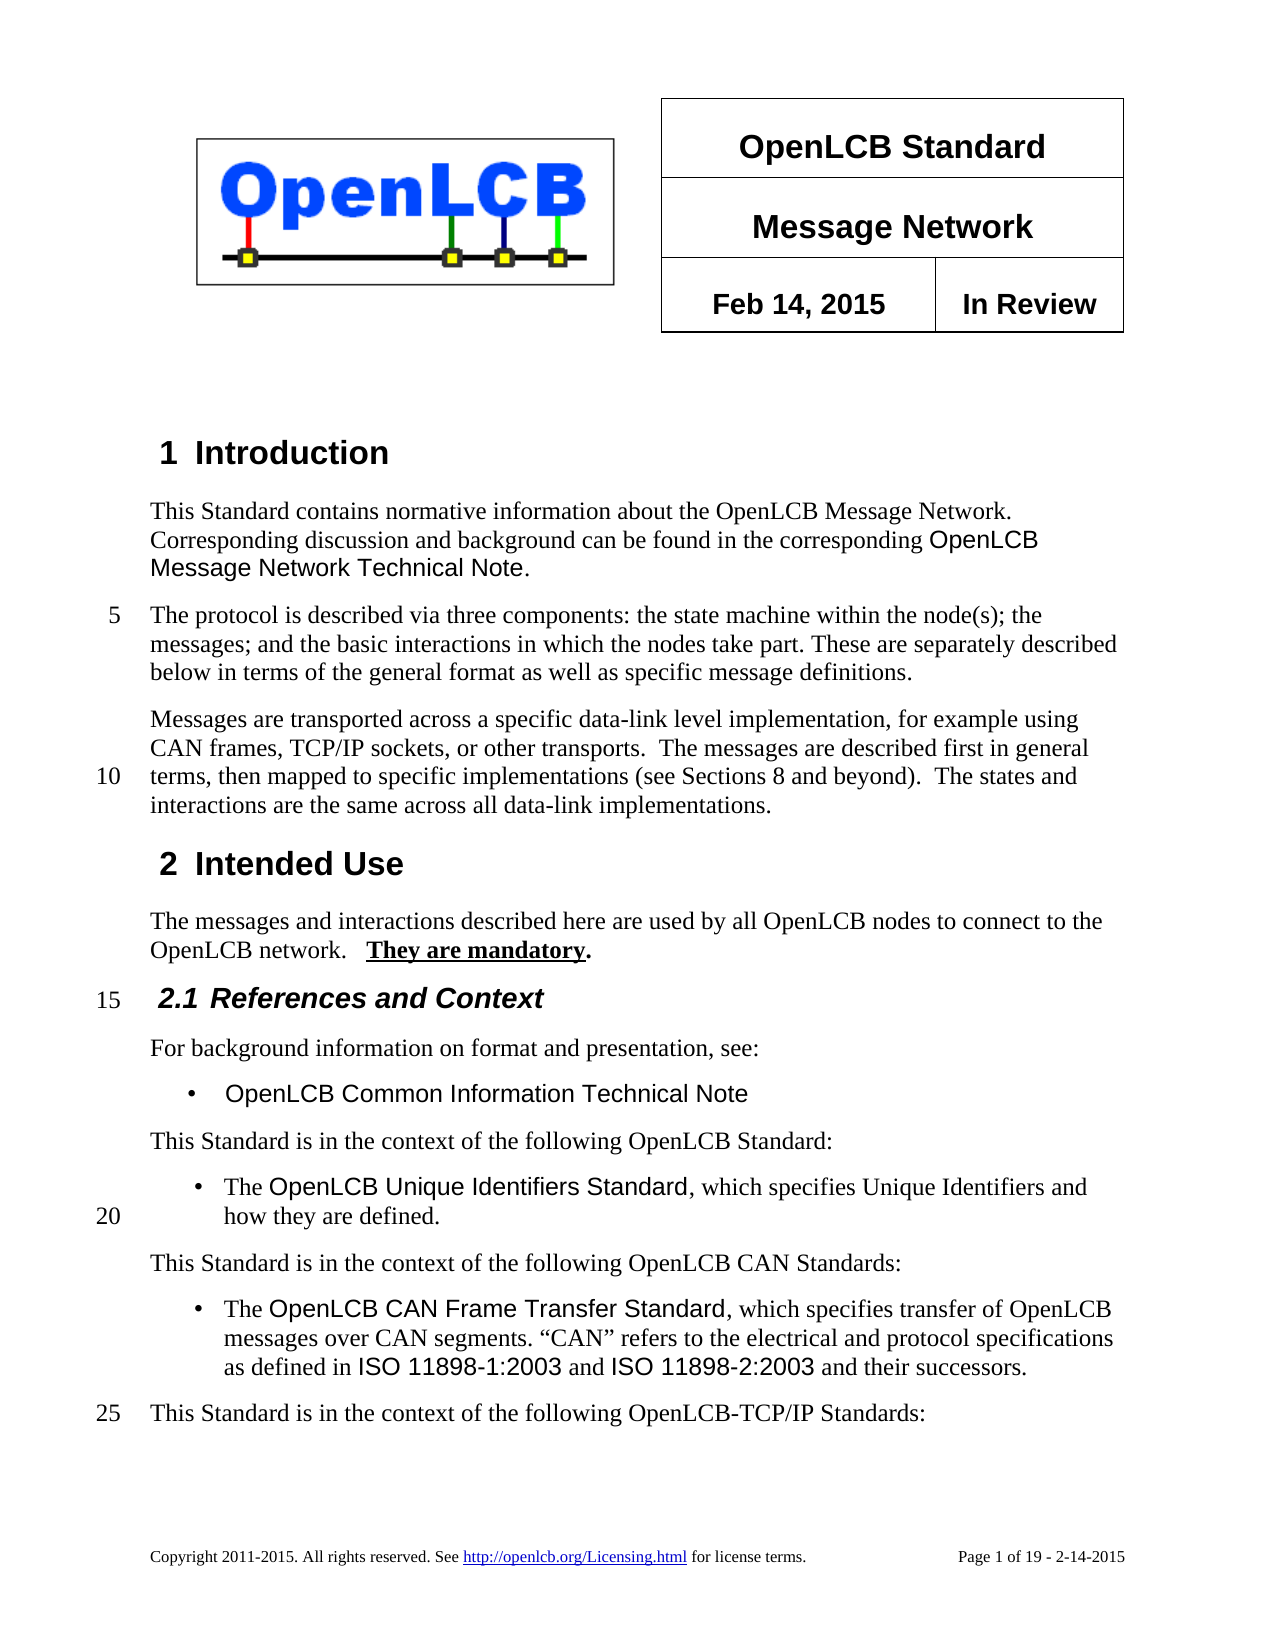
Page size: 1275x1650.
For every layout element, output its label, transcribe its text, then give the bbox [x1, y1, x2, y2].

subtitle Intended Use [150, 844, 1125, 882]
subtitle Introduction [150, 433, 1125, 472]
text This Standard is in the context of the following OpenLCB-TCP/IP Standards: [150, 1398, 1125, 1427]
text This Standard is in the context of the following OpenLCB Standard: [150, 1126, 1125, 1154]
picture [195, 137, 616, 287]
text For background information on format and presentation, see: [150, 1033, 1125, 1062]
subtitle References and Context [150, 982, 1125, 1015]
list The OpenLCB CAN Frame Transfer Standard, which specifies transfer of OpenLCB messages over CAN segments. “CAN” refers to the electrical and protocol specifications as defined in ISO 11898-1:2003 and ISO 11898-2:2003 and their successors. [194, 1294, 1125, 1381]
list The OpenLCB Unique Identifiers Standard, which specifies Unique Identifiers and how they are defined. [194, 1172, 1125, 1230]
text The protocol is described via three components: the state machine within the node(s); the messages; and the basic interactions in which the nodes take part. These are separately described below in terms of the general format as well as specific message definitions. [150, 600, 1125, 686]
text This Standard contains normative information about the OpenLCB Message Network. Corresponding discussion and background can be found in the corresponding OpenLCB Message Network Technical Note. [150, 496, 1125, 582]
text This Standard is in the context of the following OpenLCB CAN Standards: [150, 1248, 1125, 1276]
text Messages are transported across a specific data-link level implementation, for example using CAN frames, TCP/IP sockets, or other transports. The messages are described first in general terms, then mapped to specific implementations (see Sections 8 and beyond). The states and interactions are the same across all data-link implementations. [150, 704, 1125, 819]
list OpenLCB Common Information Technical Note [187, 1079, 1125, 1108]
text The messages and interactions described here are used by all OpenLCB nodes to connect to the OpenLCB network. They are mandatory. [150, 906, 1125, 964]
